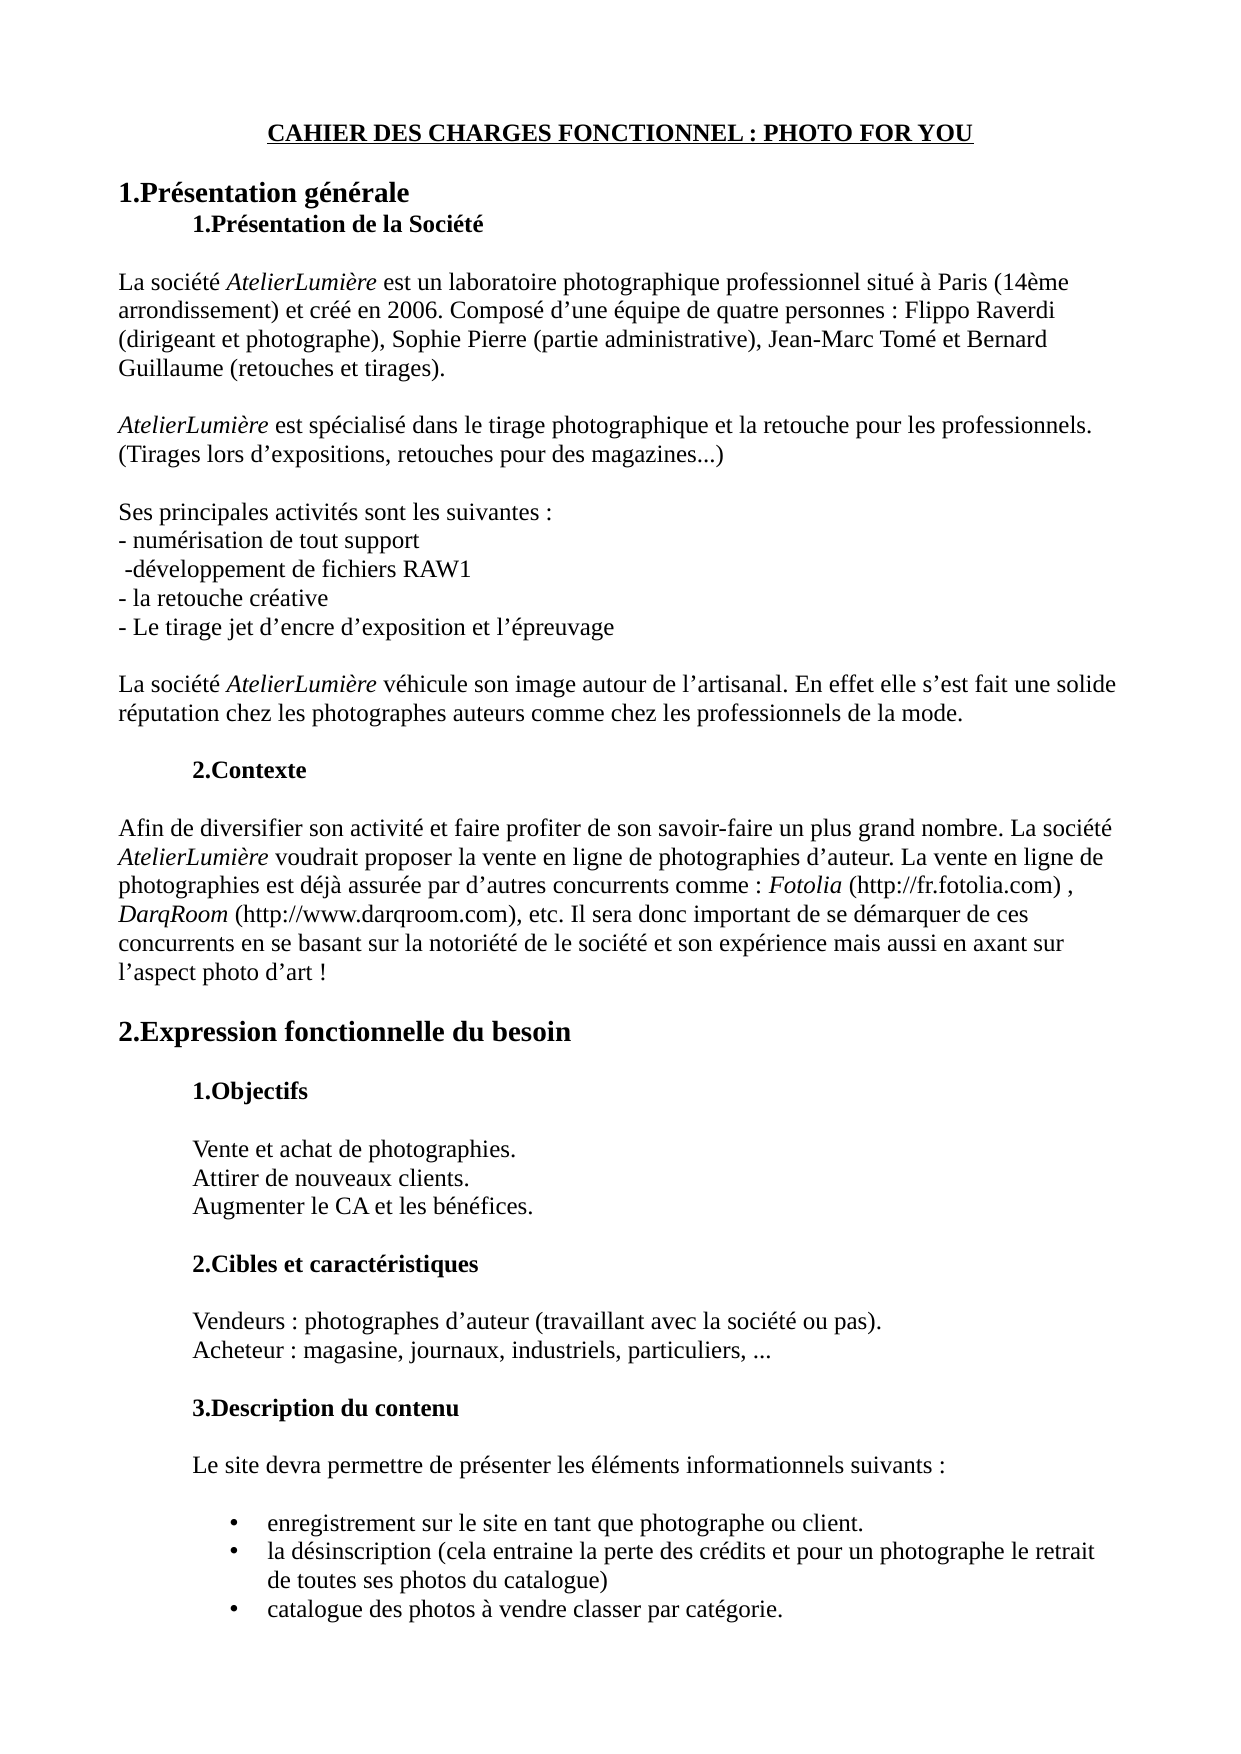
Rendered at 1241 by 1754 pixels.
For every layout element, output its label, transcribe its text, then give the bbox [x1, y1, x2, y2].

text - numérisation de tout support [118, 525, 1122, 554]
text La société AtelierLumière est un laboratoire photographique professionnel situé à Paris (14ème arrondissement) et créé en 2006. Composé d’une équipe de quatre personnes : Flippo Raverdi (dirigeant et photographe), Sophie Pierre (partie administrative), Jean-Marc Tomé et Bernard Guillaume (retouches et tirages). [118, 267, 1122, 382]
text -développement de fichiers RAW1 [118, 554, 1122, 583]
text AtelierLumière est spécialisé dans le tirage photographique et la retouche pour les professionnels. (Tirages lors d’expositions, retouches pour des magazines...) [118, 410, 1122, 468]
text 2.Cibles et caractéristiques [118, 1249, 1122, 1278]
text Ses principales activités sont les suivantes : [118, 497, 1122, 525]
list la désinscription (cela entraine la perte des crédits et pour un photographe le retrait de toutes ses photos du catalogue) [229, 1536, 1122, 1594]
list enregistrement sur le site en tant que photographe ou client. [229, 1508, 1122, 1536]
text Augmenter le CA et les bénéfices. [118, 1191, 1122, 1220]
text 1.Présentation de la Société [118, 209, 1122, 238]
text 1.Objectifs [118, 1076, 1122, 1105]
text Acheteur : magasine, journaux, industriels, particuliers, ... [118, 1335, 1122, 1364]
text Vente et achat de photographies. [118, 1134, 1122, 1163]
text - Le tirage jet d’encre d’exposition et l’épreuvage [118, 612, 1122, 640]
text Vendeurs : photographes d’auteur (travaillant avec la société ou pas). [118, 1306, 1122, 1335]
text 2.Contexte [118, 755, 1122, 784]
text 1.Présentation générale [118, 176, 1122, 209]
text 3.Description du contenu [118, 1393, 1122, 1421]
text CAHIER DES CHARGES FONCTIONNEL : PHOTO FOR YOU [118, 118, 1122, 147]
text Attirer de nouveaux clients. [118, 1163, 1122, 1191]
text Le site devra permettre de présenter les éléments informationnels suivants : [118, 1450, 1122, 1479]
text - la retouche créative [118, 583, 1122, 612]
list catalogue des photos à vendre classer par catégorie. [229, 1594, 1122, 1623]
text Afin de diversifier son activité et faire profiter de son savoir-faire un plus grand nombre. La société AtelierLumière voudrait proposer la vente en ligne de photographies d’auteur. La vente en ligne de photographies est déjà assurée par d’autres concurrents comme : Fotolia (http://fr.fotolia.com) , DarqRoom (http://www.darqroom.com), etc. Il sera donc important de se démarquer de ces concurrents en se basant sur la notoriété de le société et son expérience mais aussi en axant sur l’aspect photo d’art ! [118, 813, 1122, 985]
text La société AtelierLumière véhicule son image autour de l’artisanal. En effet elle s’est fait une solide réputation chez les photographes auteurs comme chez les professionnels de la mode. [118, 669, 1122, 727]
text 2.Expression fonctionnelle du besoin [118, 1014, 1122, 1048]
